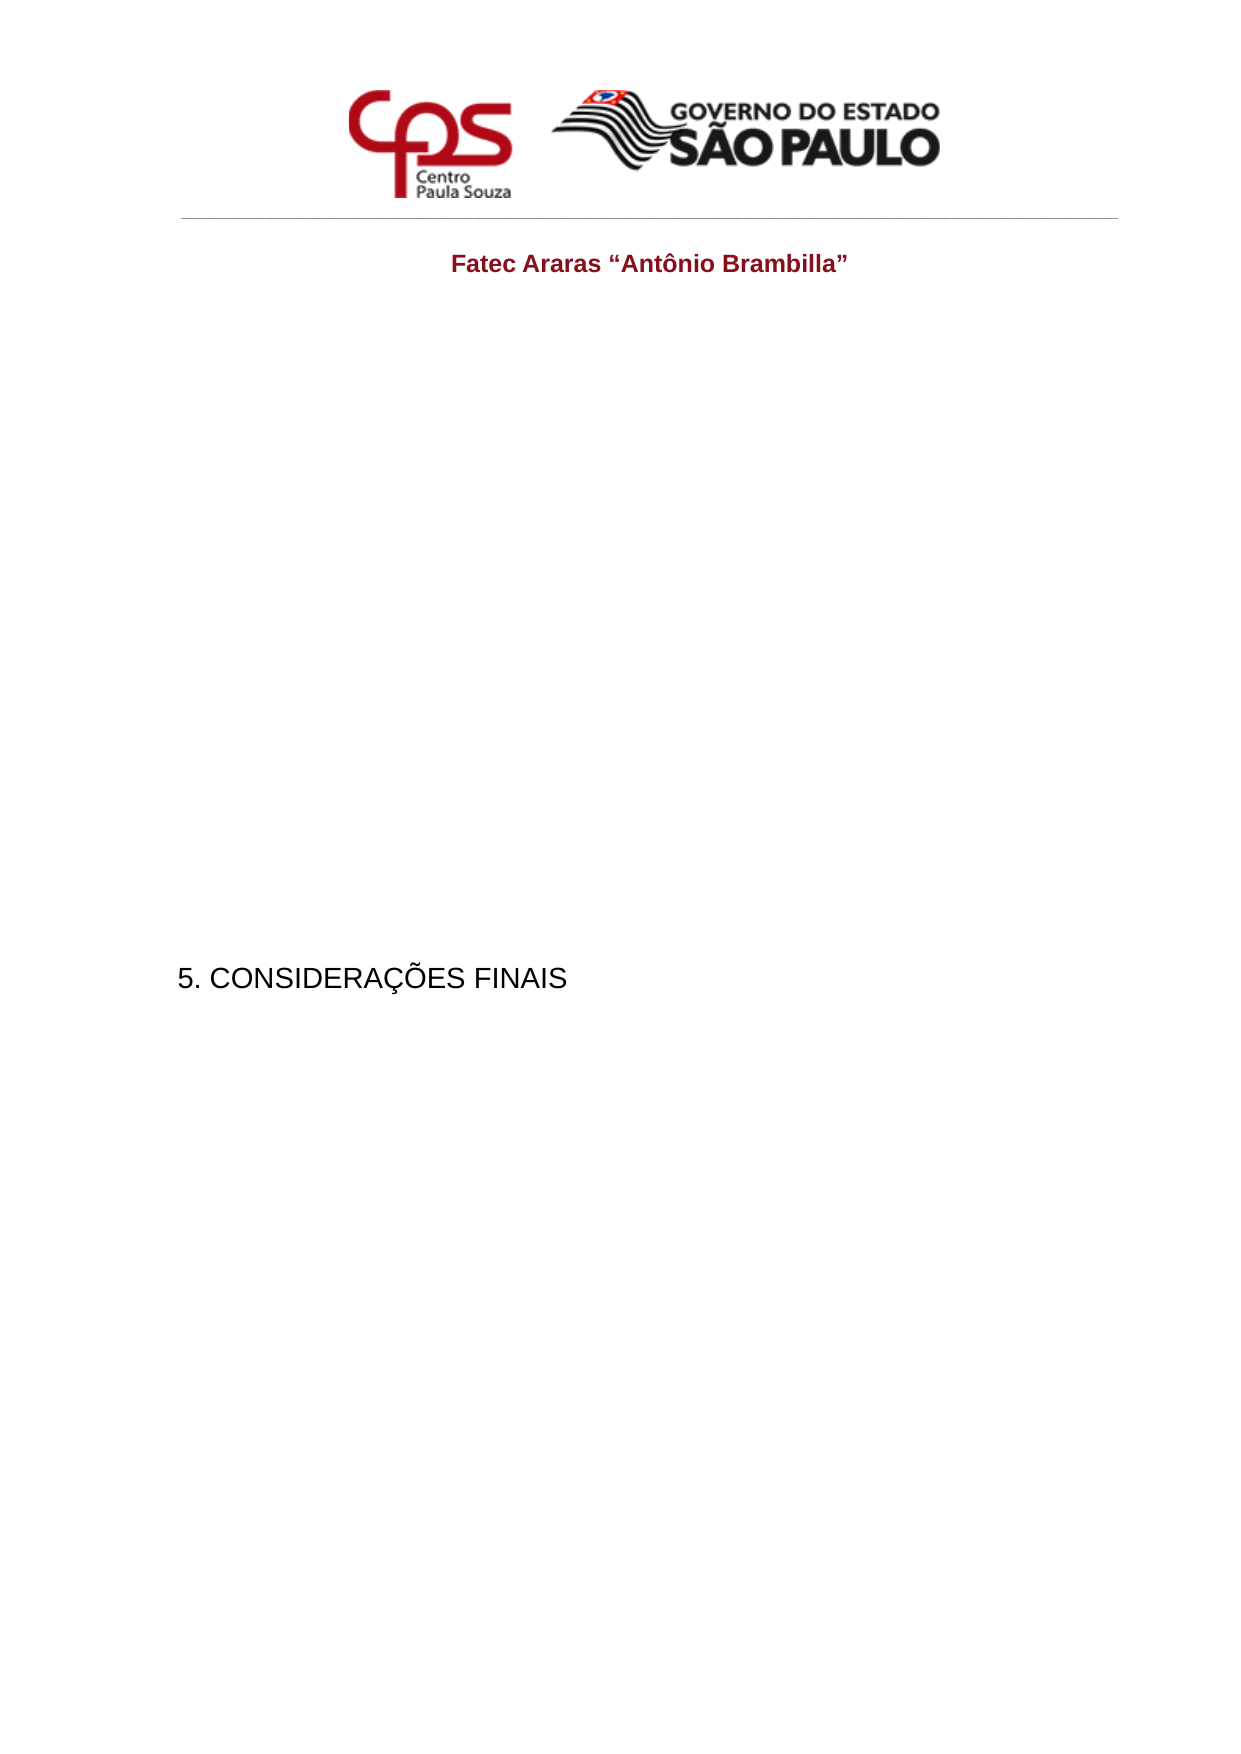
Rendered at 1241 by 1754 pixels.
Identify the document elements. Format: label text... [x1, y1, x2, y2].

text 5. CONSIDERAÇÕES FINAIS [177, 961, 1122, 995]
picture [348, 90, 940, 198]
